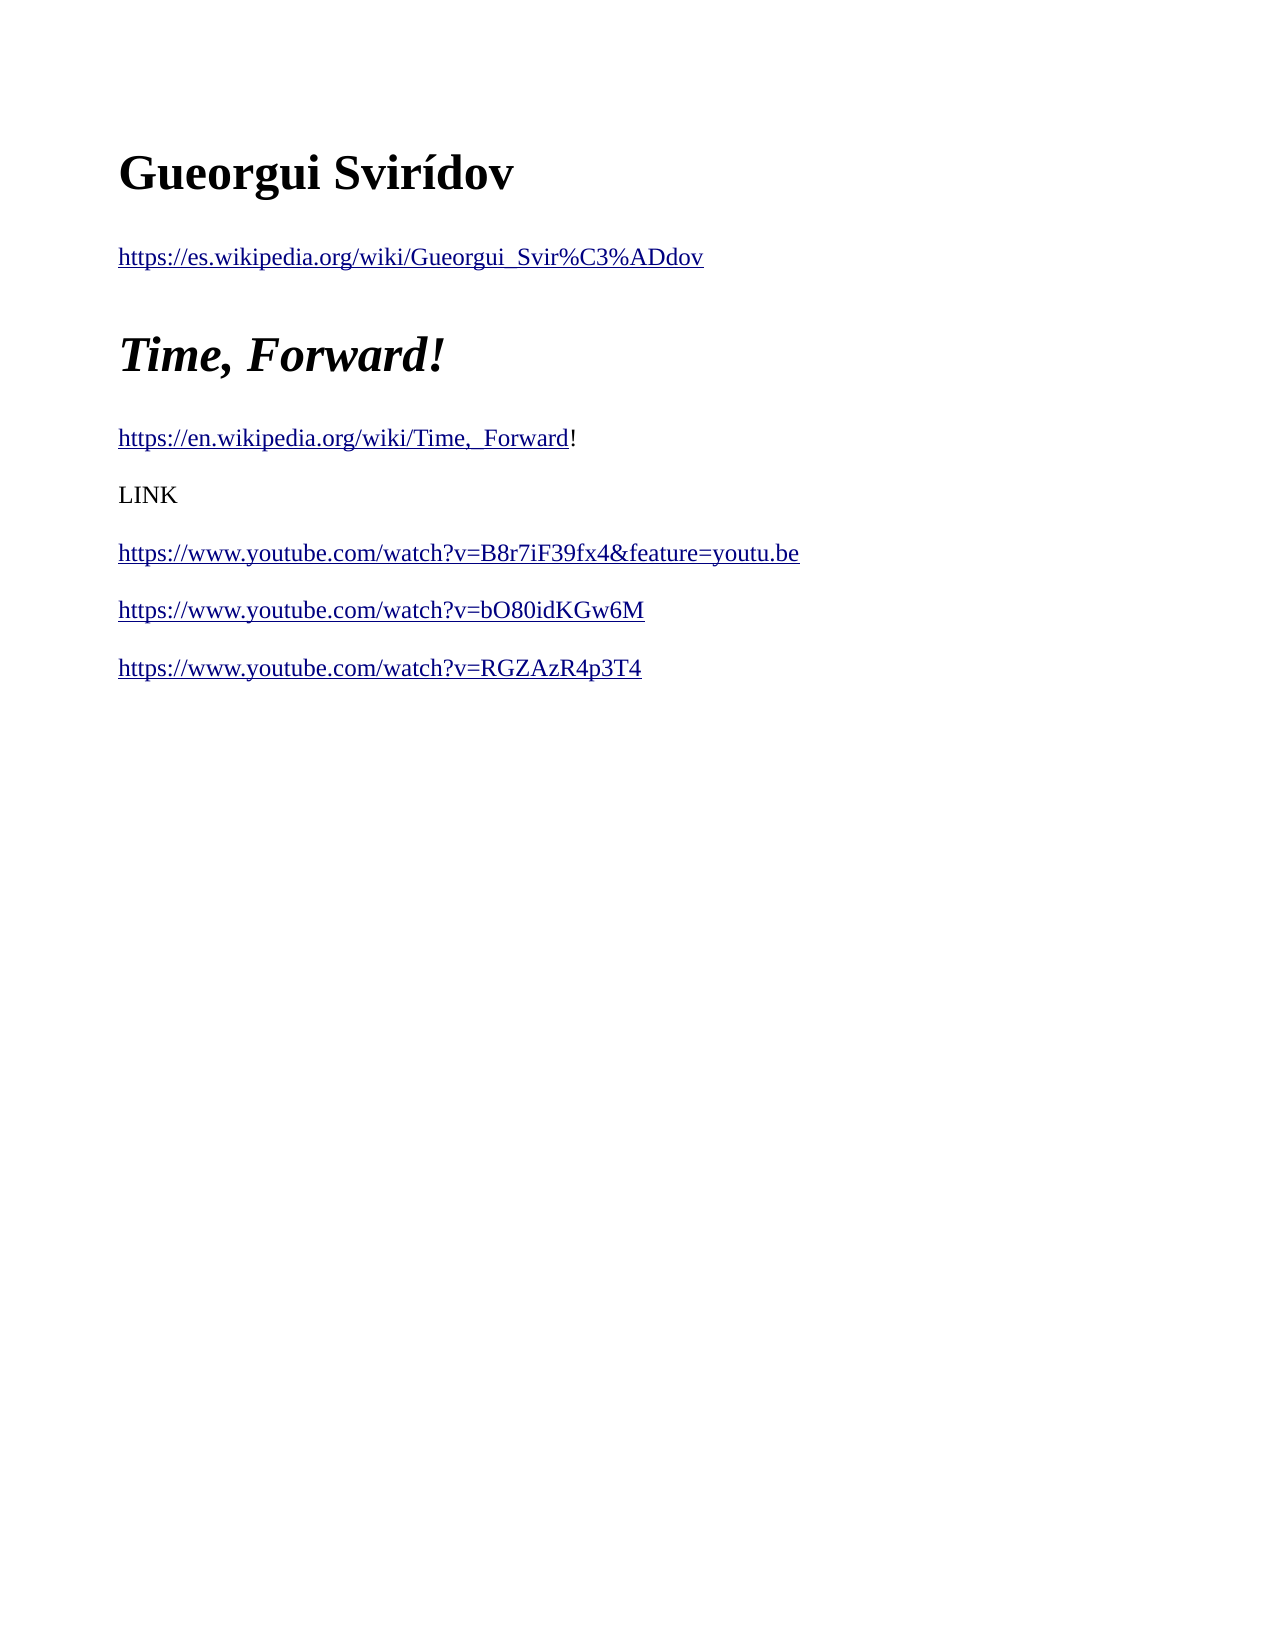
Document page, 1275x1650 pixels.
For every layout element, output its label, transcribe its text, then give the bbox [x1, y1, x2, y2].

text https://www.youtube.com/watch?v=RGZAzR4p3T4 [118, 653, 1157, 682]
subtitle Gueorgui Svirídov [118, 143, 1157, 201]
text https://en.wikipedia.org/wiki/Time,_Forward! [118, 423, 1157, 452]
text https://www.youtube.com/watch?v=B8r7iF39fx4&feature=youtu.be [118, 538, 1157, 567]
text LINK [118, 481, 1157, 509]
text https://es.wikipedia.org/wiki/Gueorgui_Svir%C3%ADdov [118, 242, 1157, 271]
text https://www.youtube.com/watch?v=bO80idKGw6M [118, 596, 1157, 624]
subtitle Time, Forward! [118, 324, 1157, 382]
